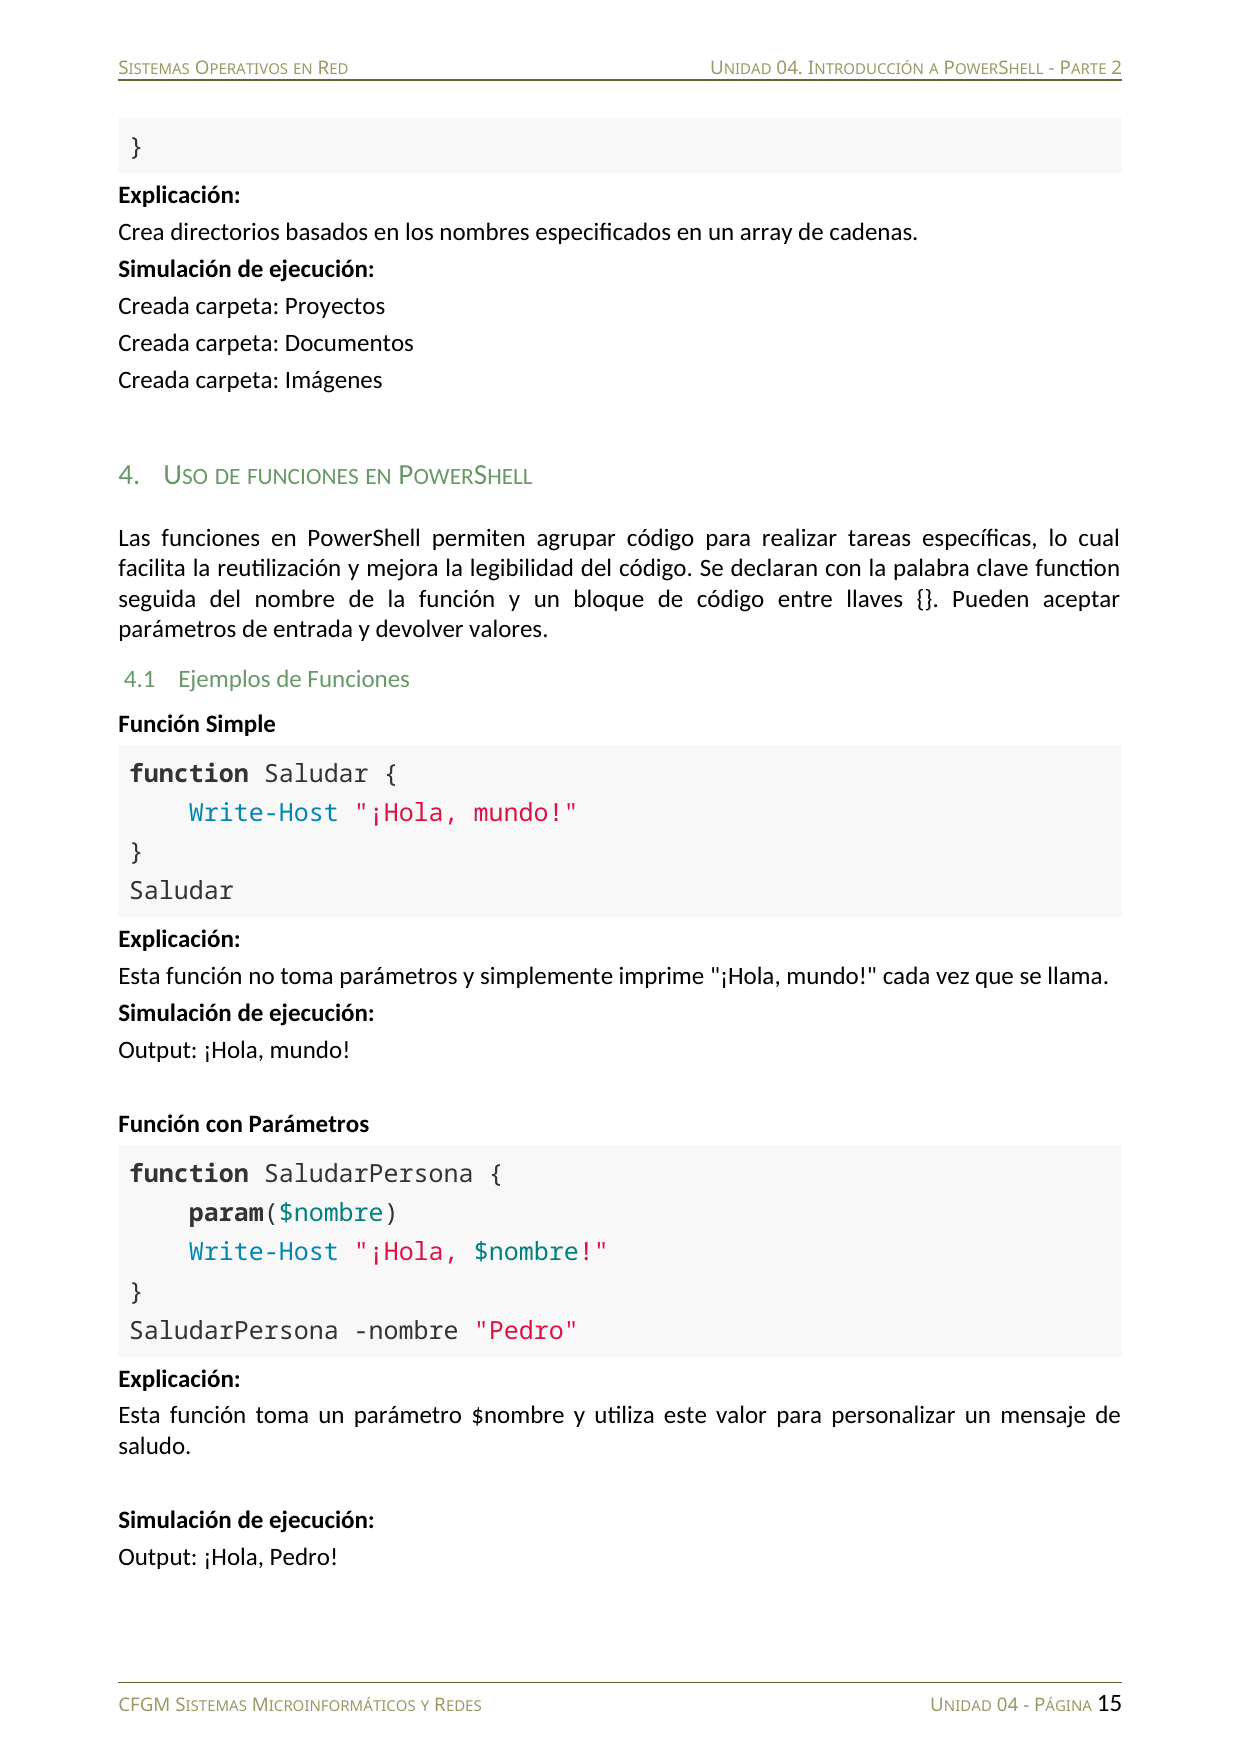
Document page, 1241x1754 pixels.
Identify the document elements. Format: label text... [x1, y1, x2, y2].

text Función con Parámetros [118, 1108, 1122, 1139]
text Creada carpeta: Documentos [118, 327, 1122, 357]
text Esta función toma un parámetro $nombre y utiliza este valor para personalizar un mensaje de saludo. [118, 1400, 1122, 1461]
text Simulación de ejecución: [118, 1504, 1122, 1535]
text Explicación: [118, 923, 1122, 954]
text Esta función no toma parámetros y simplemente imprime "¡Hola, mundo!" cada vez que se llama. [118, 960, 1122, 991]
text Output: ¡Hola, Pedro! [118, 1541, 1122, 1572]
text Función Simple [118, 708, 1122, 738]
text Explicación: [118, 1363, 1122, 1393]
text Simulación de ejecución: [118, 253, 1122, 283]
subtitle Ejemplos de Funciones [118, 663, 1122, 693]
text Simulación de ejecución: [118, 997, 1122, 1028]
text Output: ¡Hola, mundo! [118, 1034, 1122, 1065]
text Explicación: [118, 179, 1122, 209]
table_header function Saludar { Write-Host "¡Hola, mundo!" } Saludar [118, 745, 1122, 917]
text Creada carpeta: Imágenes [118, 364, 1122, 394]
table_header } [118, 118, 1122, 173]
text Creada carpeta: Proyectos [118, 290, 1122, 320]
table_header function SaludarPersona { param($nombre) Write-Host "¡Hola, $nombre!" } SaludarPersona -nombre "Pedro" [118, 1145, 1122, 1357]
text Crea directorios basados en los nombres especificados en un array de cadenas. [118, 216, 1122, 246]
text Las funciones en PowerShell permiten agrupar código para realizar tareas específicas, lo cual facilita la reutilización y mejora la legibilidad del código. Se declaran con la palabra clave function seguida del nombre de la función y un bloque de código entre llaves {}. Pueden aceptar parámetros de entrada y devolver valores. [118, 522, 1122, 644]
subtitle Uso de funciones en PowerShell [118, 456, 1122, 492]
